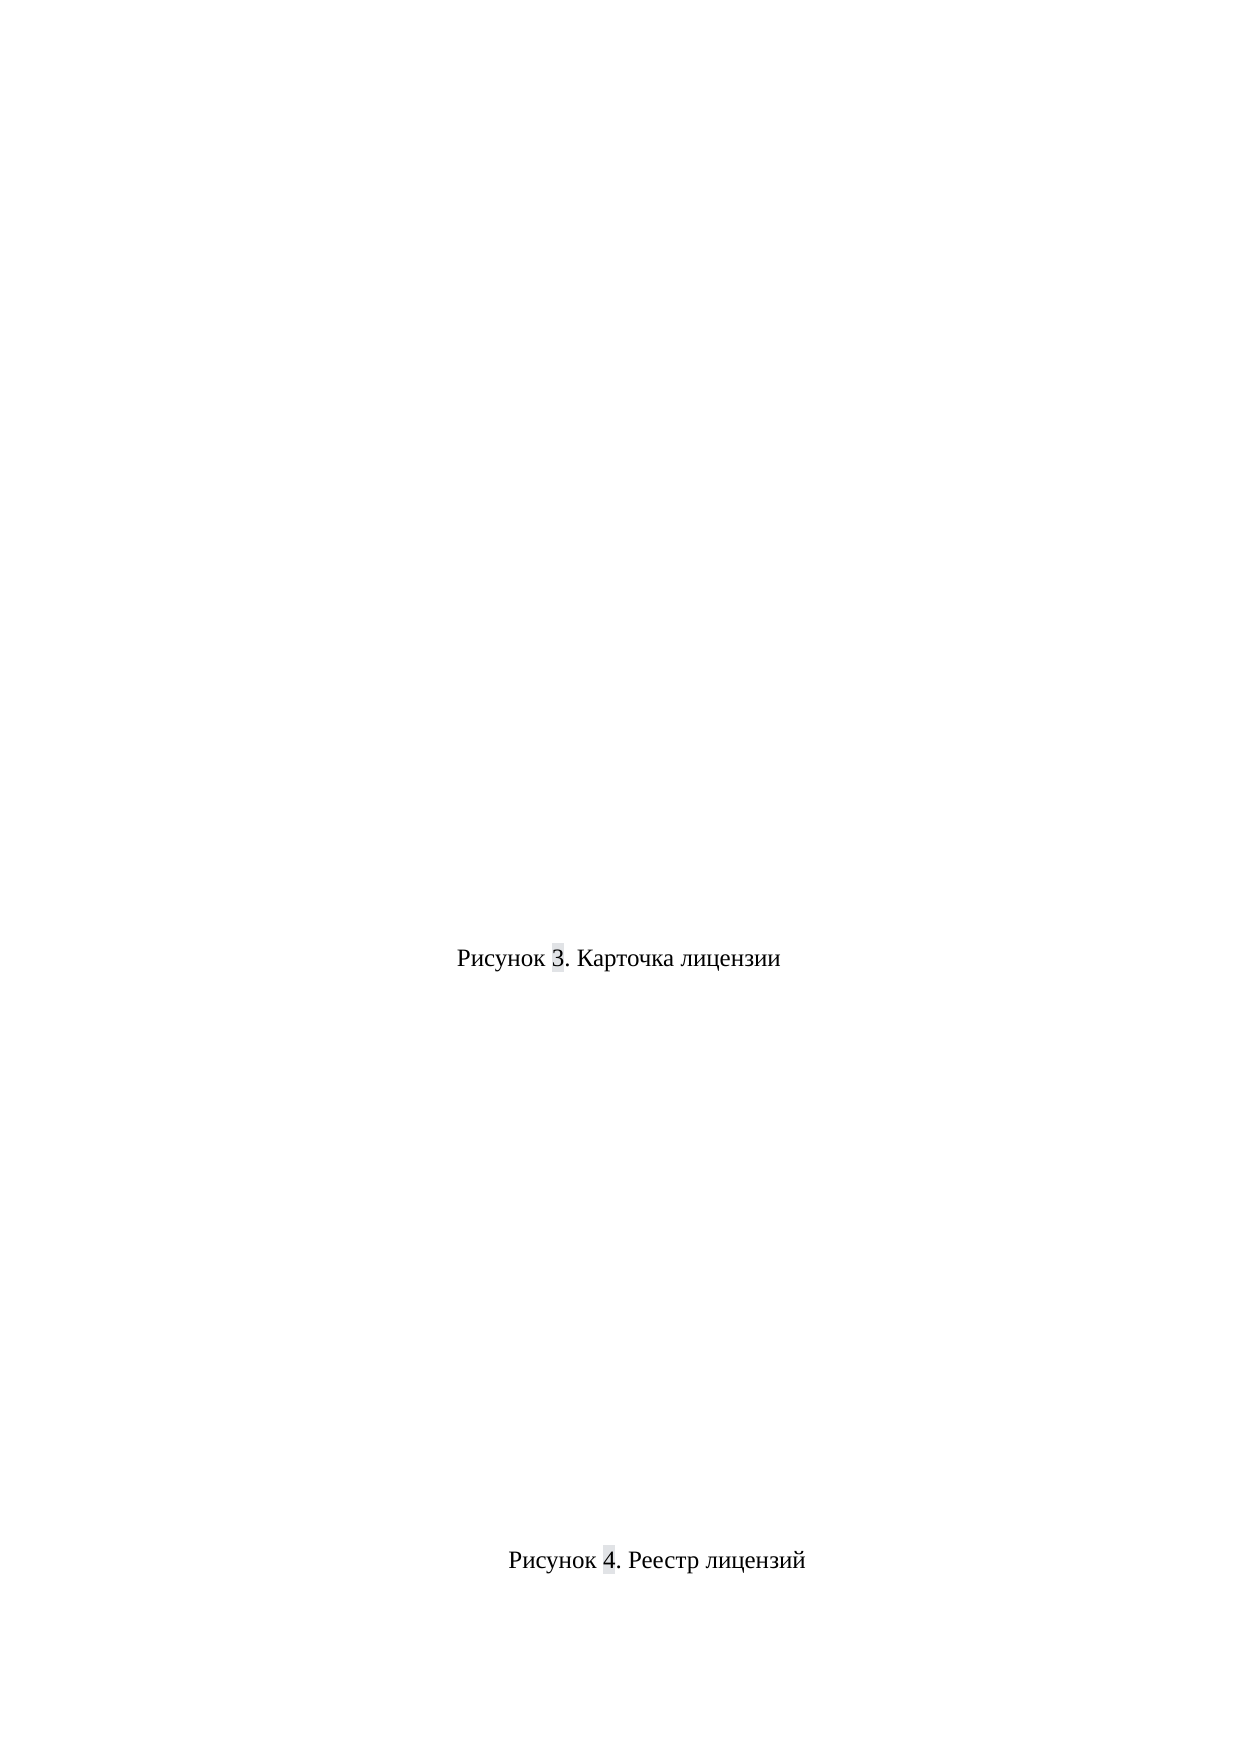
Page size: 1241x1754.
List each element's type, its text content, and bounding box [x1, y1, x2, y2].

text Рисунок 4. Реестр лицензий [118, 1539, 1122, 1574]
text Рисунок 3. Карточка лицензии [118, 943, 1122, 972]
